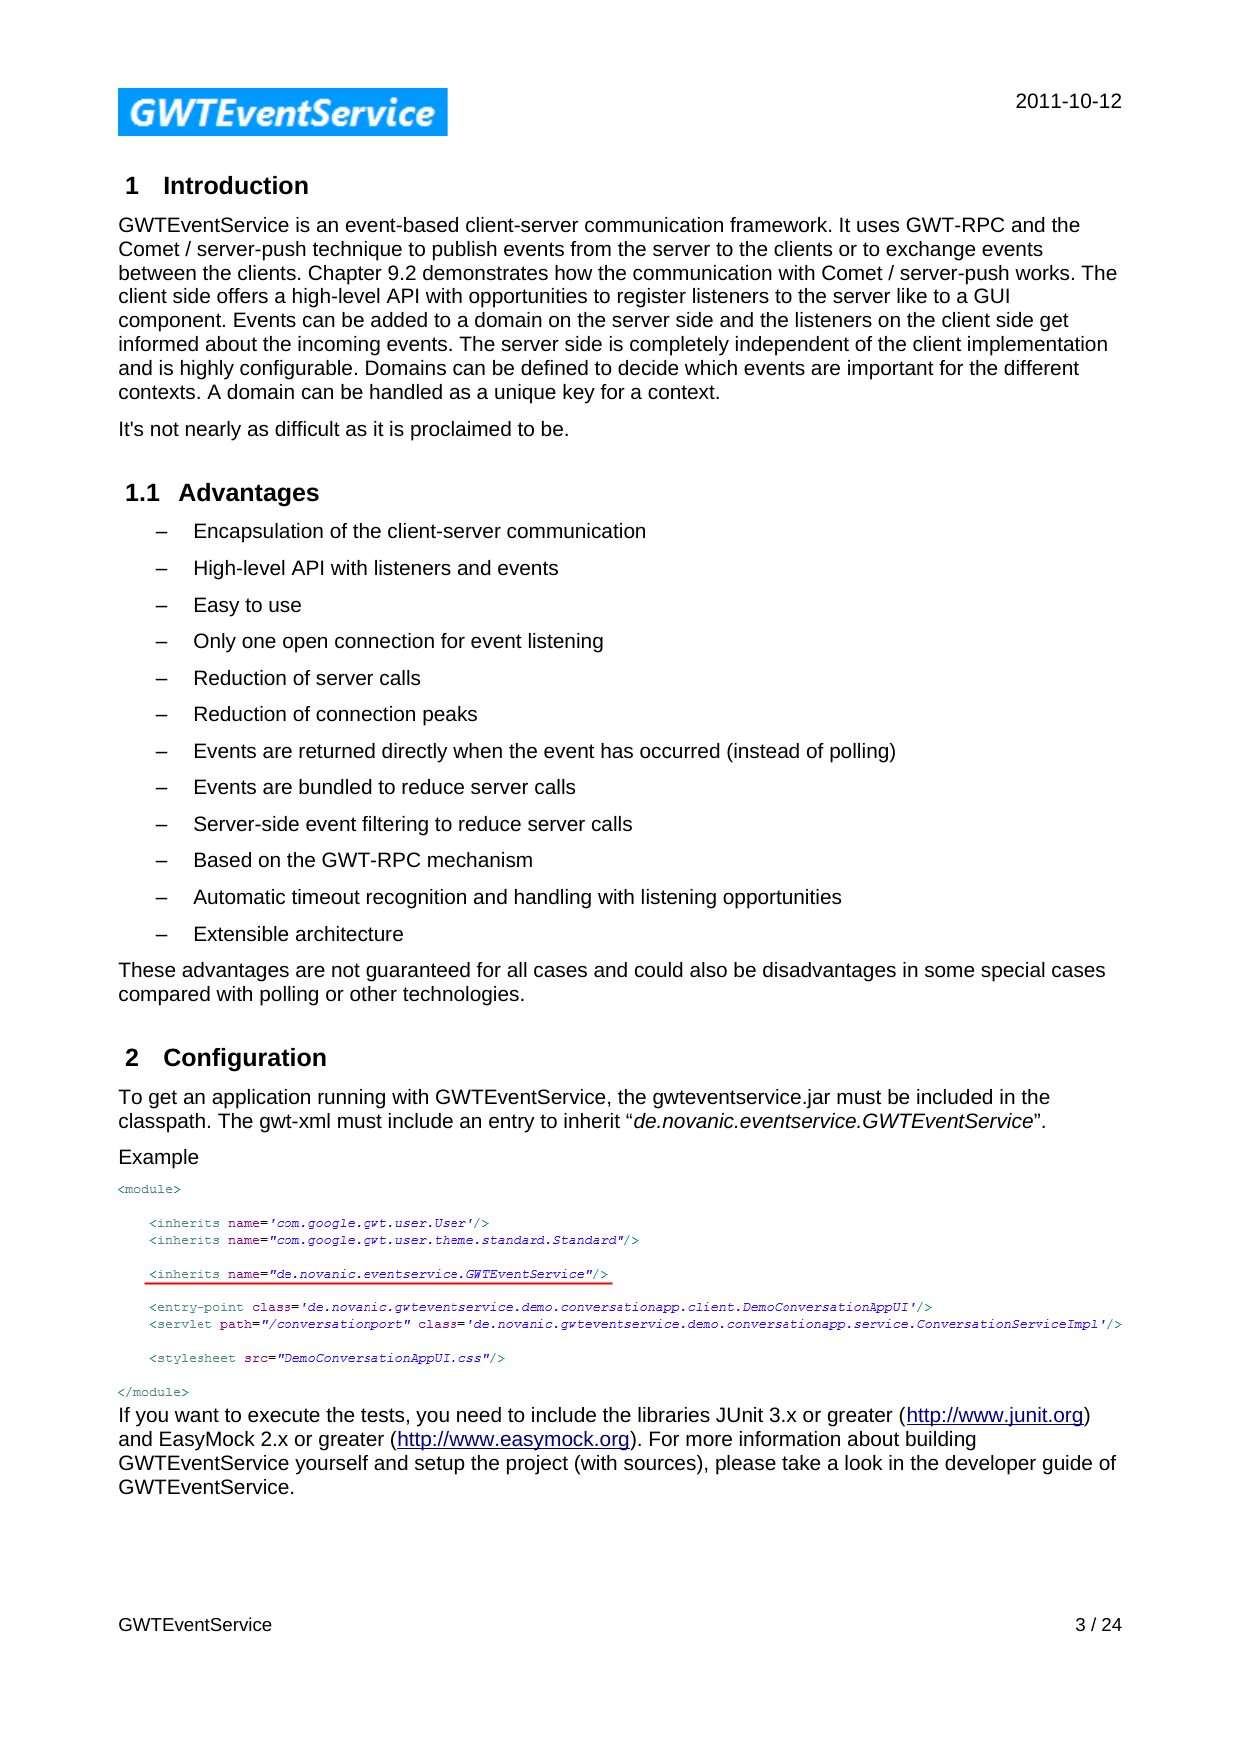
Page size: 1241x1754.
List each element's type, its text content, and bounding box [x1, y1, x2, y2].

list Easy to use [156, 592, 1122, 616]
list Reduction of server calls [156, 666, 1122, 689]
list Based on the GWT-RPC mechanism [156, 848, 1122, 872]
text Example [118, 1145, 1122, 1169]
list Events are returned directly when the event has occurred (instead of polling) [156, 739, 1122, 763]
subtitle Advantages [118, 478, 1122, 507]
picture [118, 1181, 1123, 1403]
picture [118, 88, 448, 136]
list Reduction of connection peaks [156, 702, 1122, 726]
subtitle Introduction [118, 171, 1122, 200]
list Events are bundled to reduce server calls [156, 775, 1122, 799]
text If you want to execute the tests, you need to include the libraries JUnit 3.x or greater (http://www.junit.org) and EasyMock 2.x or greater (http://www.easymock.org). For more information about building GWTEventService yourself and setup the project (with sources), please take a look in the developer guide of GWTEventService. [118, 1403, 1122, 1498]
text These advantages are not guaranteed for all cases and could also be disadvantages in some special cases compared with polling or other technologies. [118, 958, 1122, 1006]
text GWTEventService is an event-based client-server communication framework. It uses GWT-RPC and the Comet / server-push technique to publish events from the server to the clients or to exchange events between the clients. Chapter 9.2 demonstrates how the communication with Comet / server-push works. The client side offers a high-level API with opportunities to register listeners to the server like to a GUI component. Events can be added to a domain on the server side and the listeners on the client side get informed about the incoming events. The server side is completely independent of the client implementation and is highly configurable. Domains can be defined to decide which events are important for the different contexts. A domain can be handled as a unique key for a context. [118, 212, 1122, 404]
text To get an application running with GWTEventService, the gwteventservice.jar must be included in the classpath. The gwt-xml must include an entry to inherit “de.novanic.eventservice.GWTEventService”. [118, 1085, 1122, 1133]
list High-level API with listeners and events [156, 556, 1122, 580]
list Server-side event filtering to reduce server calls [156, 812, 1122, 836]
text It's not nearly as difficult as it is proclaimed to be. [118, 417, 1122, 441]
list Automatic timeout recognition and handling with listening opportunities [156, 885, 1122, 909]
list Encapsulation of the client-server communication [156, 519, 1122, 543]
subtitle Configuration [118, 1043, 1122, 1072]
list Only one open connection for event listening [156, 629, 1122, 653]
list Extensible architecture [156, 921, 1122, 946]
